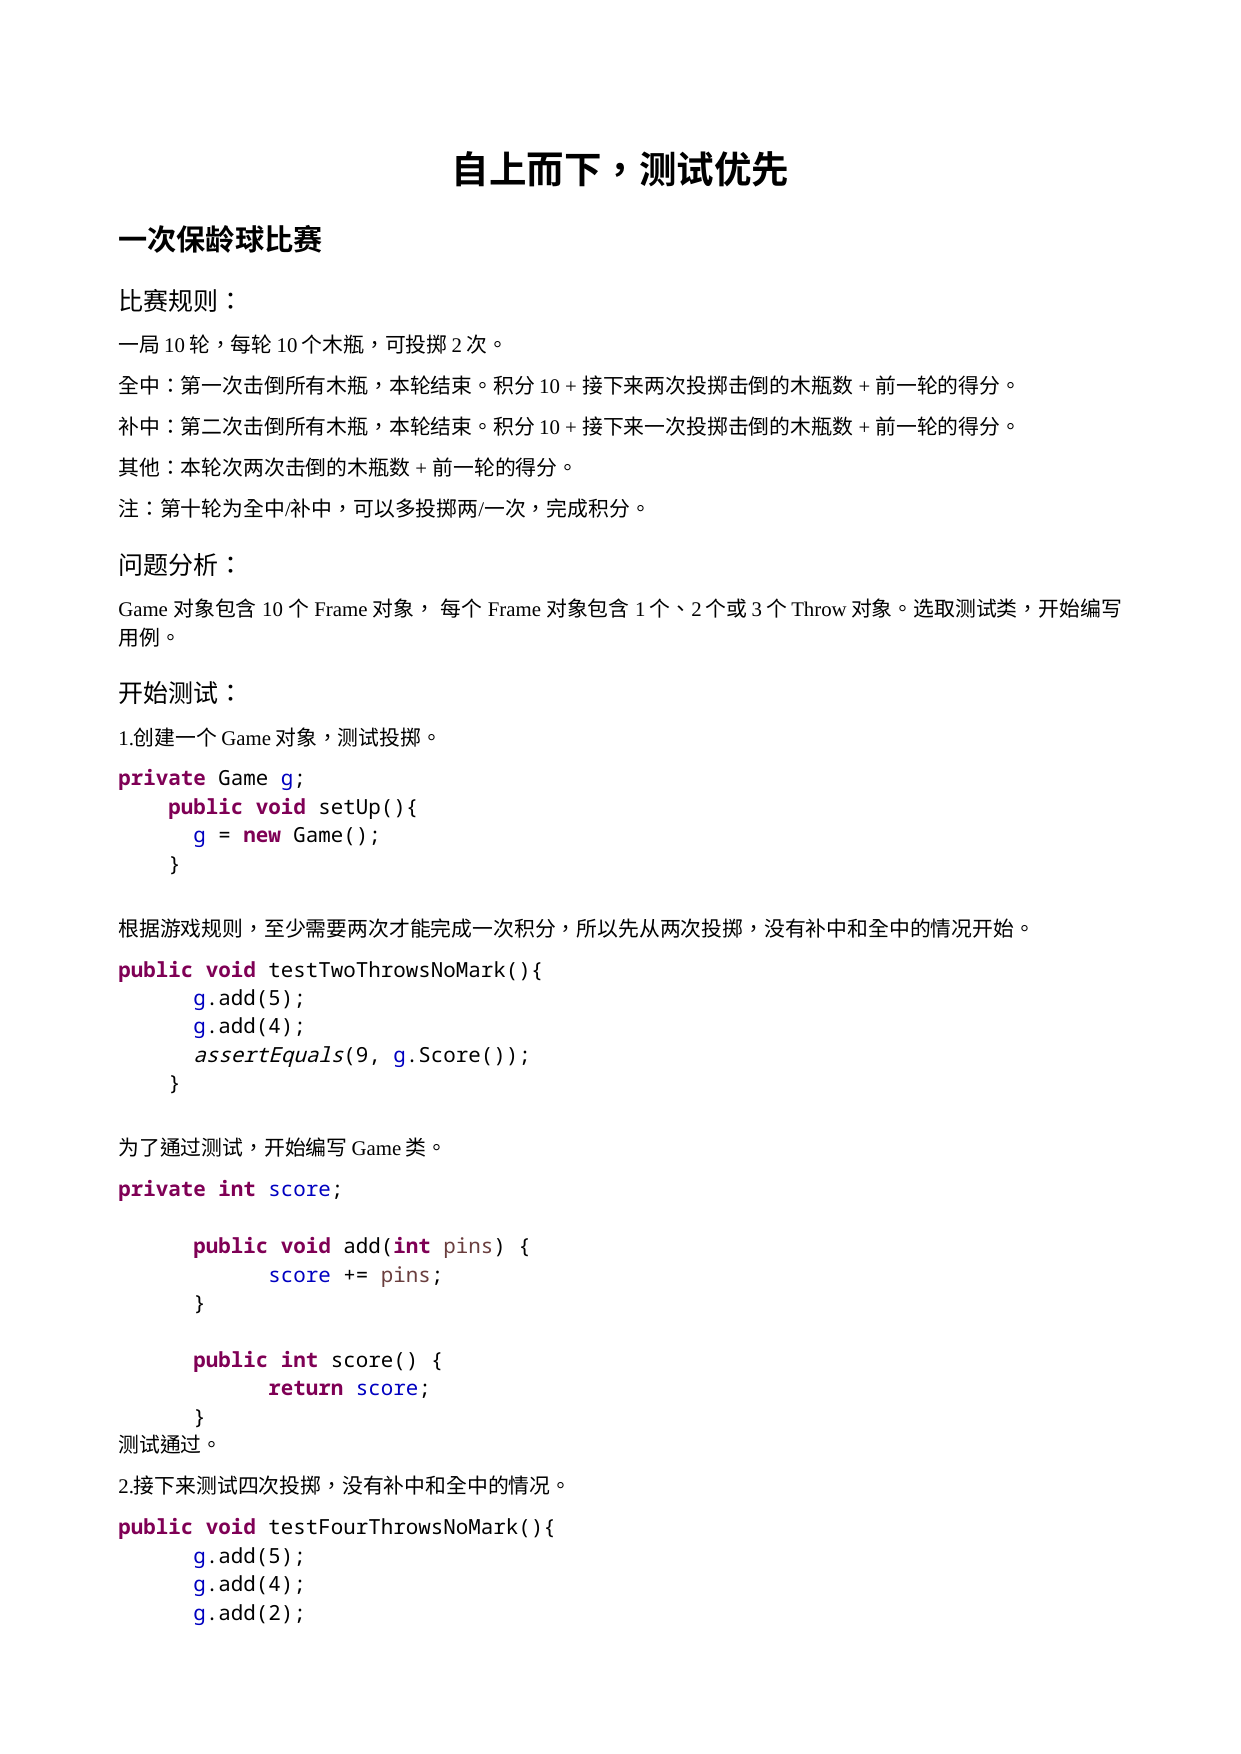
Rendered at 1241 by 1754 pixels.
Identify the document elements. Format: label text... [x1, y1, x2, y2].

text 一局10轮，每轮10个木瓶，可投掷2次。 [118, 330, 1122, 359]
text public void testTwoThrowsNoMark(){ [118, 955, 1122, 983]
text 其他：本轮次两次击倒的木瓶数 + 前一轮的得分。 [118, 453, 1122, 482]
text g.add(5); [118, 1541, 1122, 1569]
text public int score() { [118, 1345, 1122, 1373]
text private int score; [118, 1174, 1122, 1203]
title 自上而下，测试优先 [118, 143, 1122, 194]
subtitle 比赛规则： [118, 284, 1122, 318]
text } [118, 849, 1122, 877]
text Game 对象包含 10 个 Frame 对象， 每个 Frame 对象包含 1个、2个或3个Throw对象。选取测试类，开始编写用例。 [118, 594, 1122, 651]
text g.add(4); [118, 1569, 1122, 1598]
text 补中：第二次击倒所有木瓶，本轮结束。积分10 + 接下来一次投掷击倒的木瓶数 + 前一轮的得分。 [118, 412, 1122, 441]
text g = new Game(); [118, 820, 1122, 849]
text 1.创建一个Game对象，测试投掷。 [118, 723, 1122, 751]
text } [118, 1288, 1122, 1317]
text 全中：第一次击倒所有木瓶，本轮结束。积分10 + 接下来两次投掷击倒的木瓶数 + 前一轮的得分。 [118, 371, 1122, 400]
text private Game g; [118, 763, 1122, 792]
text } [118, 1402, 1122, 1430]
subtitle 问题分析： [118, 548, 1122, 582]
text score += pins; [118, 1260, 1122, 1288]
subtitle 开始测试： [118, 676, 1122, 710]
text } [118, 1068, 1122, 1097]
text g.add(5); [118, 983, 1122, 1012]
text return score; [118, 1373, 1122, 1402]
text public void setUp(){ [118, 792, 1122, 820]
text assertEquals(9, g.Score()); [118, 1040, 1122, 1068]
text 注：第十轮为全中/补中，可以多投掷两/一次，完成积分。 [118, 494, 1122, 523]
text 测试通过。 [118, 1430, 1122, 1459]
text g.add(4); [118, 1012, 1122, 1040]
text public void add(int pins) { [118, 1231, 1122, 1260]
subtitle 一次保龄球比赛 [118, 219, 1122, 259]
text 为了通过测试，开始编写Game类。 [118, 1133, 1122, 1162]
text 根据游戏规则，至少需要两次才能完成一次积分，所以先从两次投掷，没有补中和全中的情况开始。 [118, 914, 1122, 942]
text public void testFourThrowsNoMark(){ [118, 1512, 1122, 1541]
text 2.接下来测试四次投掷，没有补中和全中的情况。 [118, 1471, 1122, 1500]
text g.add(2); [118, 1598, 1122, 1626]
